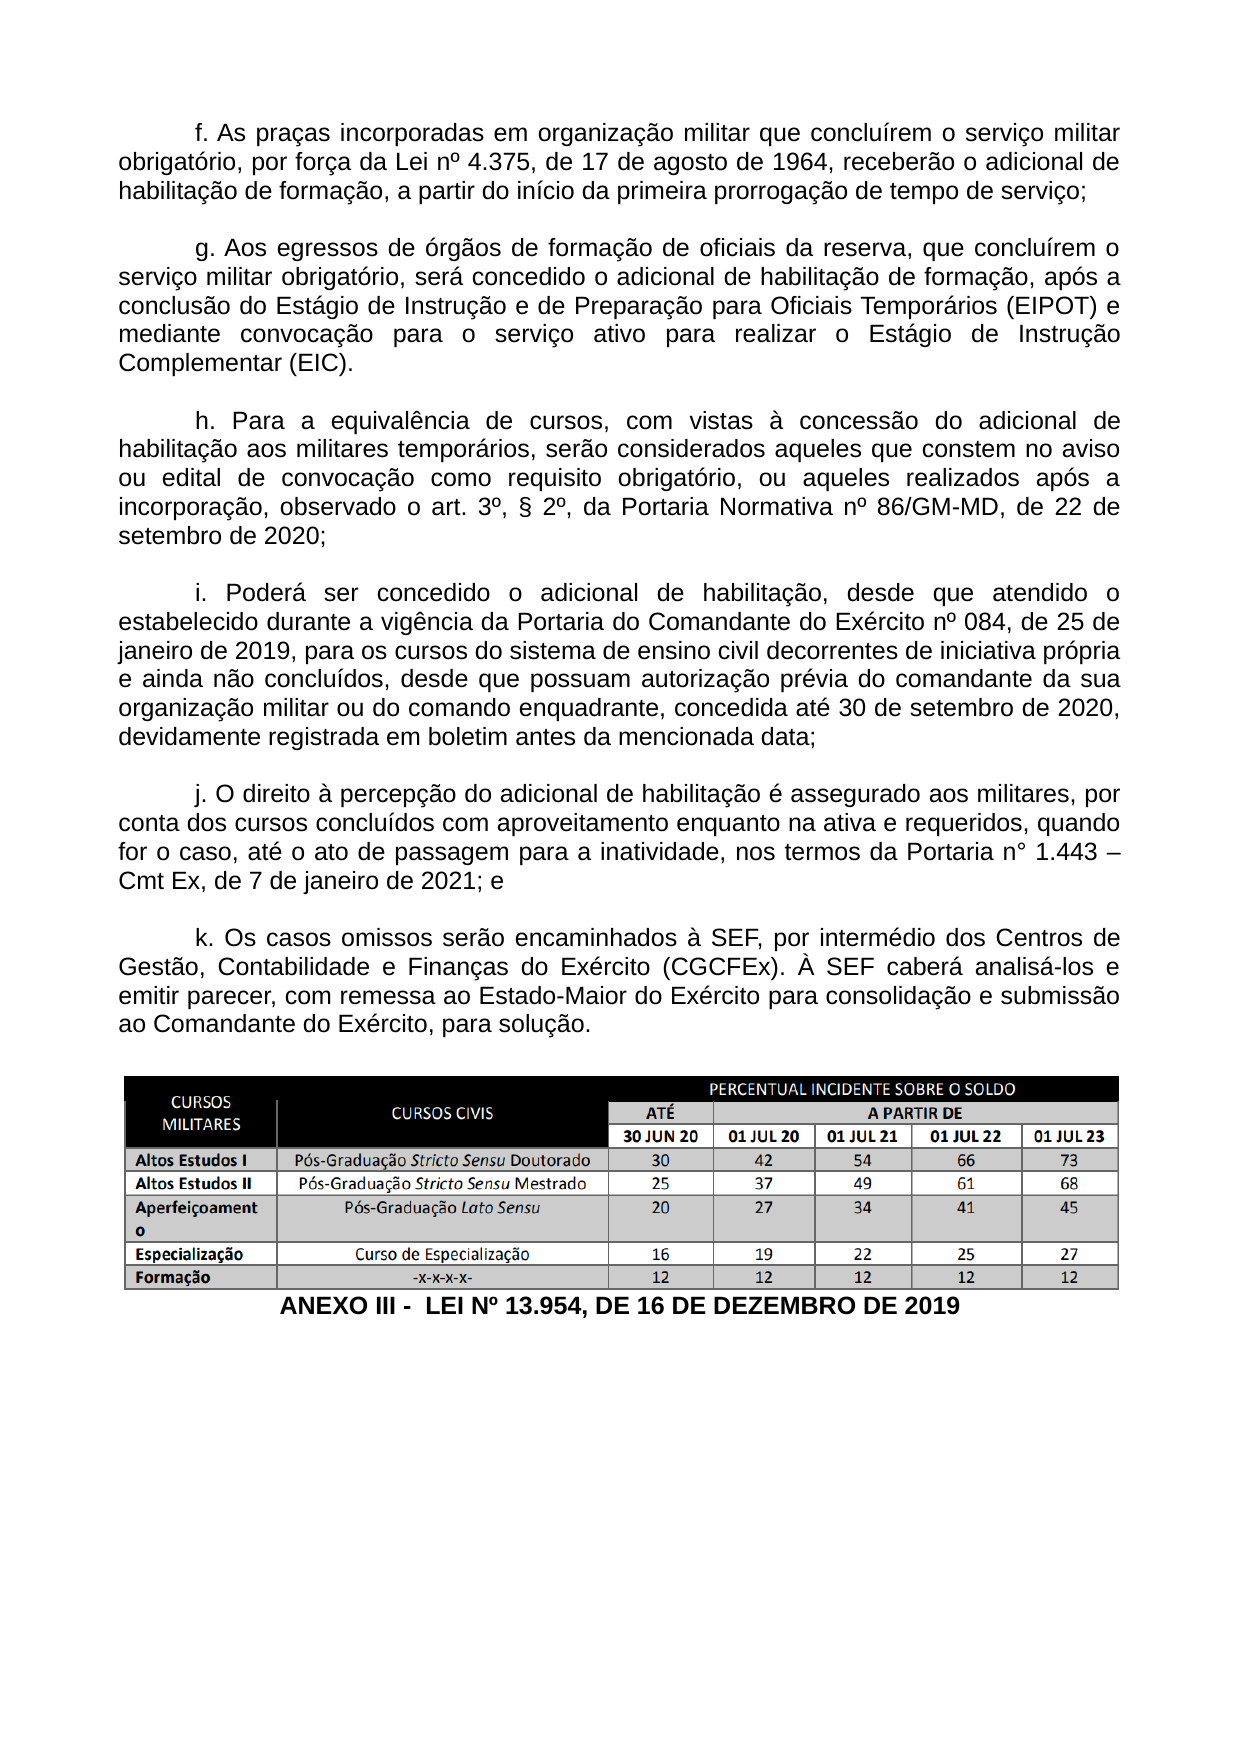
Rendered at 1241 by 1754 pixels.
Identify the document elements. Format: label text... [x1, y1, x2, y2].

text f. As praças incorporadas em organização militar que concluírem o serviço militar obrigatório, por força da Lei nº 4.375, de 17 de agosto de 1964, receberão o adicional de habilitação de formação, a partir do início da primeira prorrogação de tempo de serviço; [118, 118, 1122, 204]
text k. Os casos omissos serão encaminhados à SEF, por intermédio dos Centros de Gestão, Contabilidade e Finanças do Exército (CGCFEx). À SEF caberá analisá-los e emitir parecer, com remessa ao Estado-Maior do Exército para consolidação e submissão ao Comandante do Exército, para solução. [118, 923, 1122, 1038]
text h. Para a equivalência de cursos, com vistas à concessão do adicional de habilitação aos militares temporários, serão considerados aqueles que constem no aviso ou edital de convocação como requisito obrigatório, ou aqueles realizados após a incorporação, observado o art. 3º, § 2º, da Portaria Normativa nº 86/GM-MD, de 22 de setembro de 2020; [118, 406, 1122, 549]
text j. O direito à percepção do adicional de habilitação é assegurado aos militares, por conta dos cursos concluídos com aproveitamento enquanto na ativa e requeridos, quando for o caso, até o ato de passagem para a inatividade, nos termos da Portaria n° 1.443 – Cmt Ex, de 7 de janeiro de 2021; e [118, 779, 1122, 894]
text g. Aos egressos de órgãos de formação de oficiais da reserva, que concluírem o serviço militar obrigatório, será concedido o adicional de habilitação de formação, após a conclusão do Estágio de Instrução e de Preparação para Oficiais Temporários (EIPOT) e mediante convocação para o serviço ativo para realizar o Estágio de Instrução Complementar (EIC). [118, 233, 1122, 377]
text ANEXO III - LEI Nº 13.954, DE 16 DE DEZEMBRO DE 2019 [118, 1292, 1122, 1320]
picture [118, 1066, 1123, 1292]
text i. Poderá ser concedido o adicional de habilitação, desde que atendido o estabelecido durante a vigência da Portaria do Comandante do Exército nº 084, de 25 de janeiro de 2019, para os cursos do sistema de ensino civil decorrentes de iniciativa própria e ainda não concluídos, desde que possuam autorização prévia do comandante da sua organização militar ou do comando enquadrante, concedida até 30 de setembro de 2020, devidamente registrada em boletim antes da mencionada data; [118, 578, 1122, 751]
